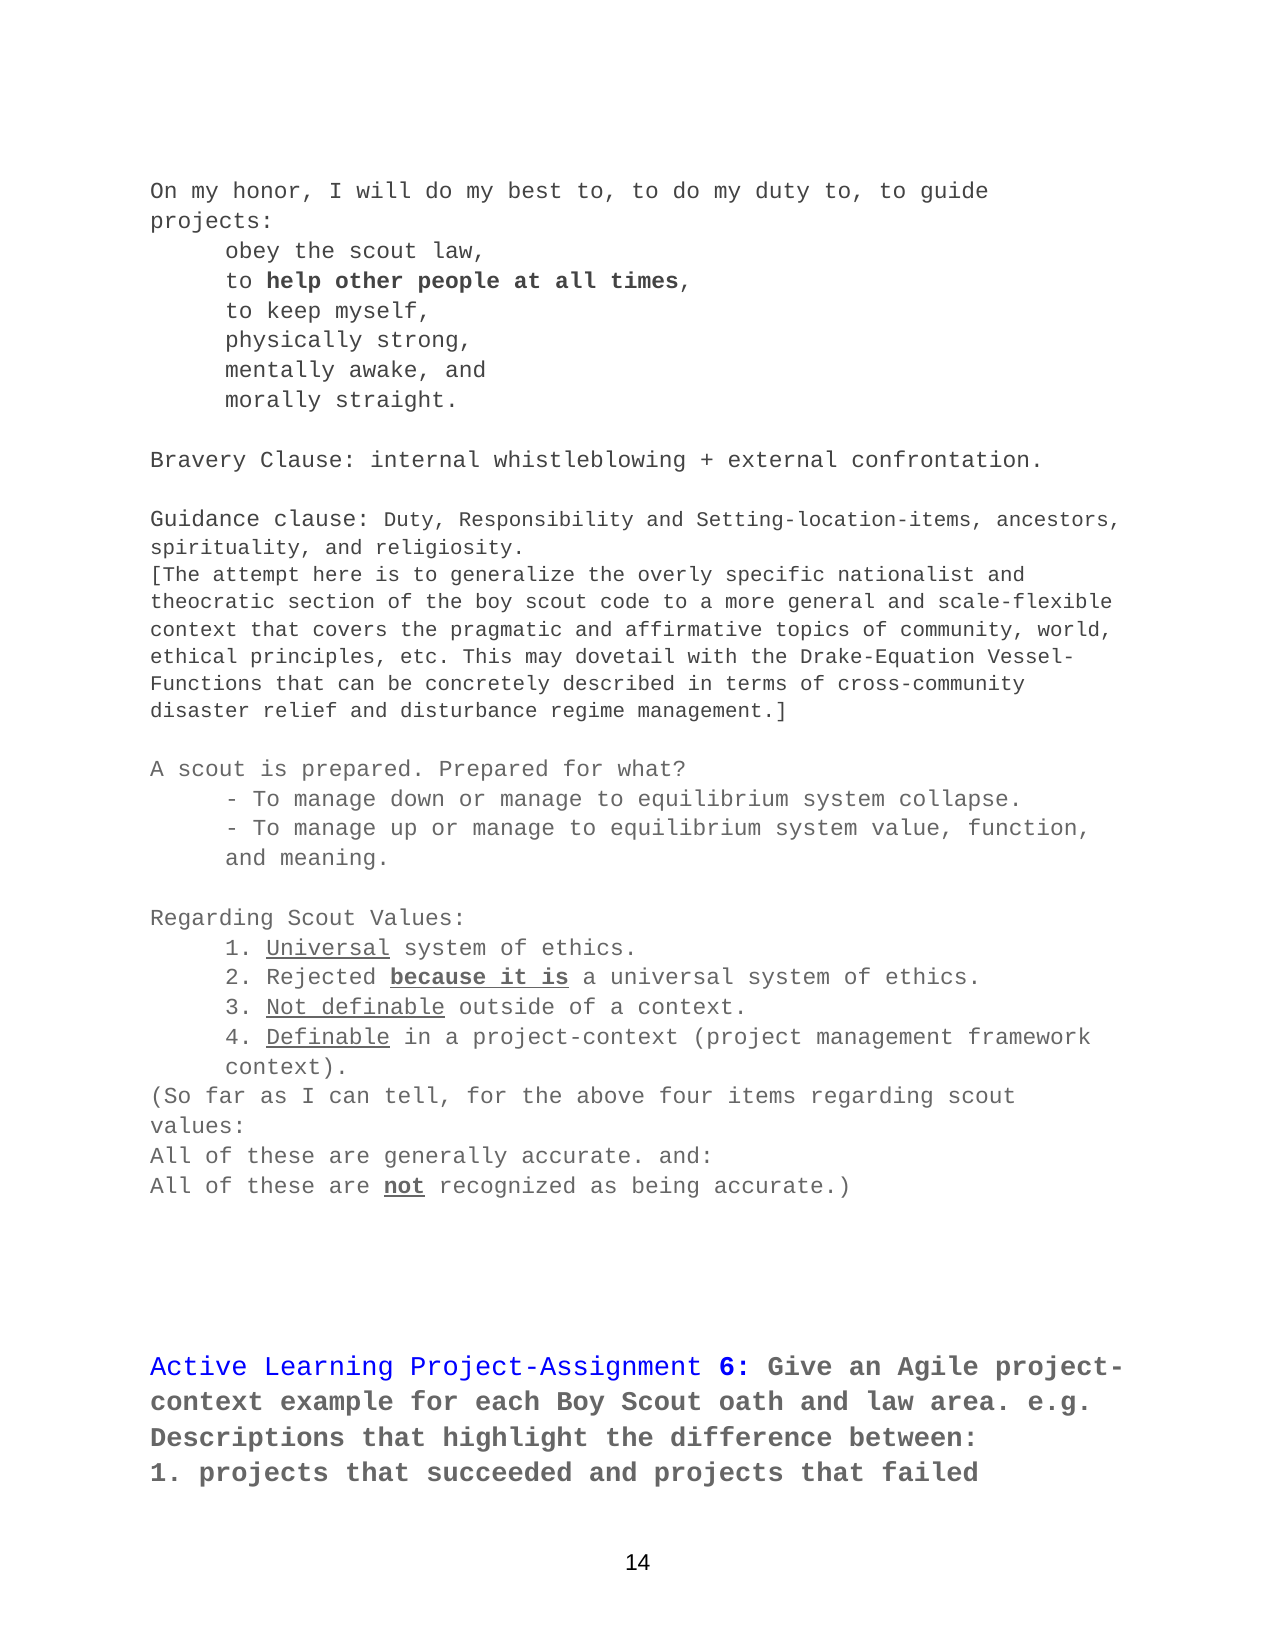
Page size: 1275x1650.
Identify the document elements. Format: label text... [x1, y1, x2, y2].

text 2. Rejected because it is a universal system of ethics. [225, 966, 1125, 992]
text On my honor, I will do my best to, to do my duty to, to guide projects: [150, 180, 1125, 236]
text obey the scout law, [225, 239, 1125, 265]
text Guidance clause: Duty, Responsibility and Setting-location-items, ancestors, spirituality, and religiosity. [150, 507, 1125, 561]
text Active Learning Project-Assignment 6: Give an Agile project-context example for each Boy Scout oath and law area. e.g. Descriptions that highlight the difference between: [150, 1353, 1125, 1454]
text Regarding Scout Values: [150, 906, 1125, 932]
text (So far as I can tell, for the above four items regarding scout values: [150, 1085, 1125, 1141]
text Bravery Clause: internal whistleblowing + external confrontation. [150, 448, 1125, 474]
text mentally awake, and [225, 358, 1125, 384]
text 1. projects that succeeded and projects that failed [150, 1459, 1125, 1489]
text All of these are generally accurate. and: [150, 1144, 1125, 1170]
text A scout is prepared. Prepared for what? [150, 757, 1125, 783]
text 3. Not definable outside of a context. [225, 995, 1125, 1021]
text - To manage up or manage to equilibrium system value, function, and meaning. [225, 817, 1125, 872]
text - To manage down or manage to equilibrium system collapse. [225, 787, 1125, 813]
text [The attempt here is to generalize the overly specific nationalist and theocratic section of the boy scout code to a more general and scale-flexible context that covers the pragmatic and affirmative topics of community, world, ethical principles, etc. This may dovetail with the Drake-Equation Vessel-Functions that can be concretely described in terms of cross-community disaster relief and disturbance regime management.] [150, 564, 1125, 724]
text physically strong, [225, 329, 1125, 355]
text 1. Universal system of ethics. [225, 936, 1125, 962]
text to keep myself, [225, 299, 1125, 325]
text morally straight. [225, 388, 1125, 414]
text All of these are not recognized as being accurate.) [150, 1174, 1125, 1200]
text to help other people at all times, [225, 269, 1125, 295]
text 4. Definable in a project-context (project management framework context). [225, 1025, 1125, 1081]
